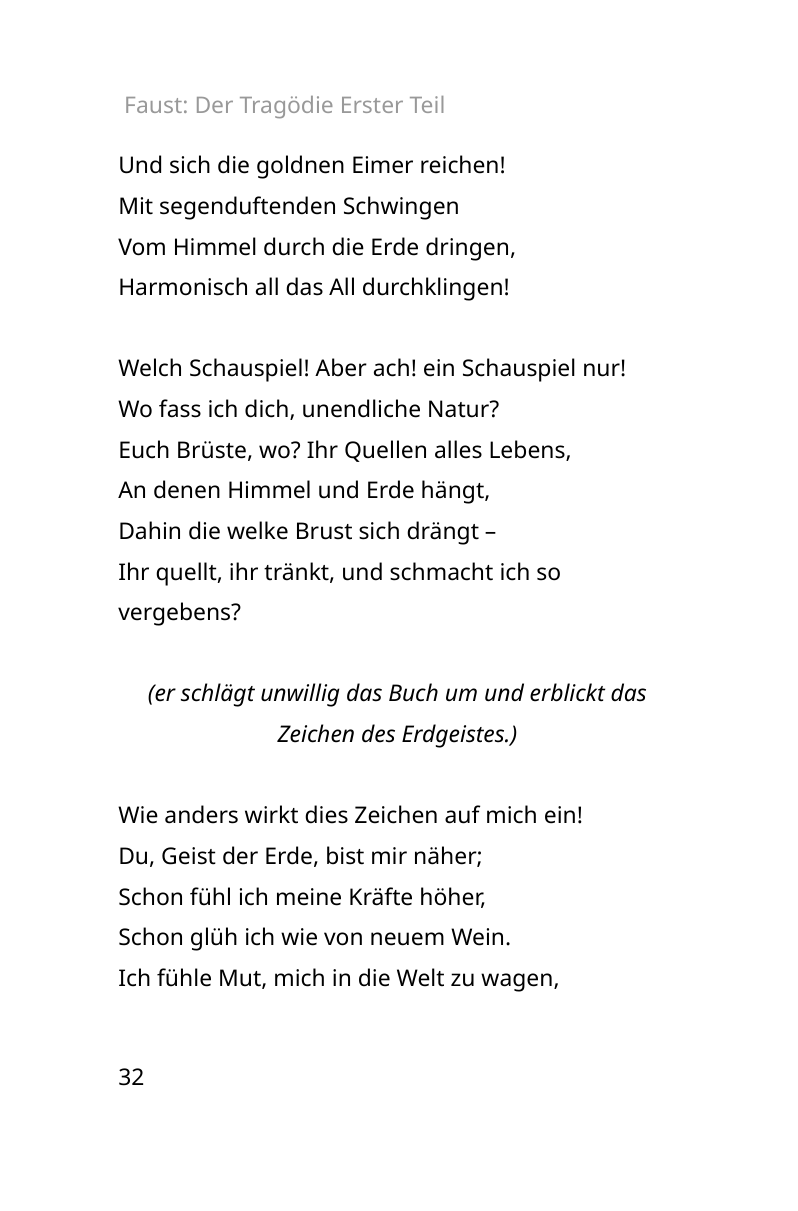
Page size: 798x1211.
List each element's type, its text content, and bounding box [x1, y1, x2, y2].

text Wie anders wirkt dies Zeichen auf mich ein! Du, Geist der Erde, bist mir näher; Schon fühl ich meine Kräfte höher, Schon glüh ich wie von neuem Wein. Ich fühle Mut, mich in die Welt zu wagen, [118, 770, 679, 993]
text Welch Schauspiel! Aber ach! ein Schauspiel nur! Wo fass ich dich, unendliche Natur? Euch Brüste, wo? Ihr Quellen alles Lebens, An denen Himmel und Erde hängt, Dahin die welke Brust sich drängt – Ihr quellt, ihr tränkt, und schmacht ich so vergebens? [118, 329, 679, 627]
text Und sich die goldnen Eimer reichen! Mit segenduftenden Schwingen Vom Himmel durch die Erde dringen, Harmonisch all das All durchklingen! [118, 149, 679, 302]
text (er schlägt unwillig das Buch um und erblickt das Zeichen des Erdgeistes.) [118, 654, 679, 749]
